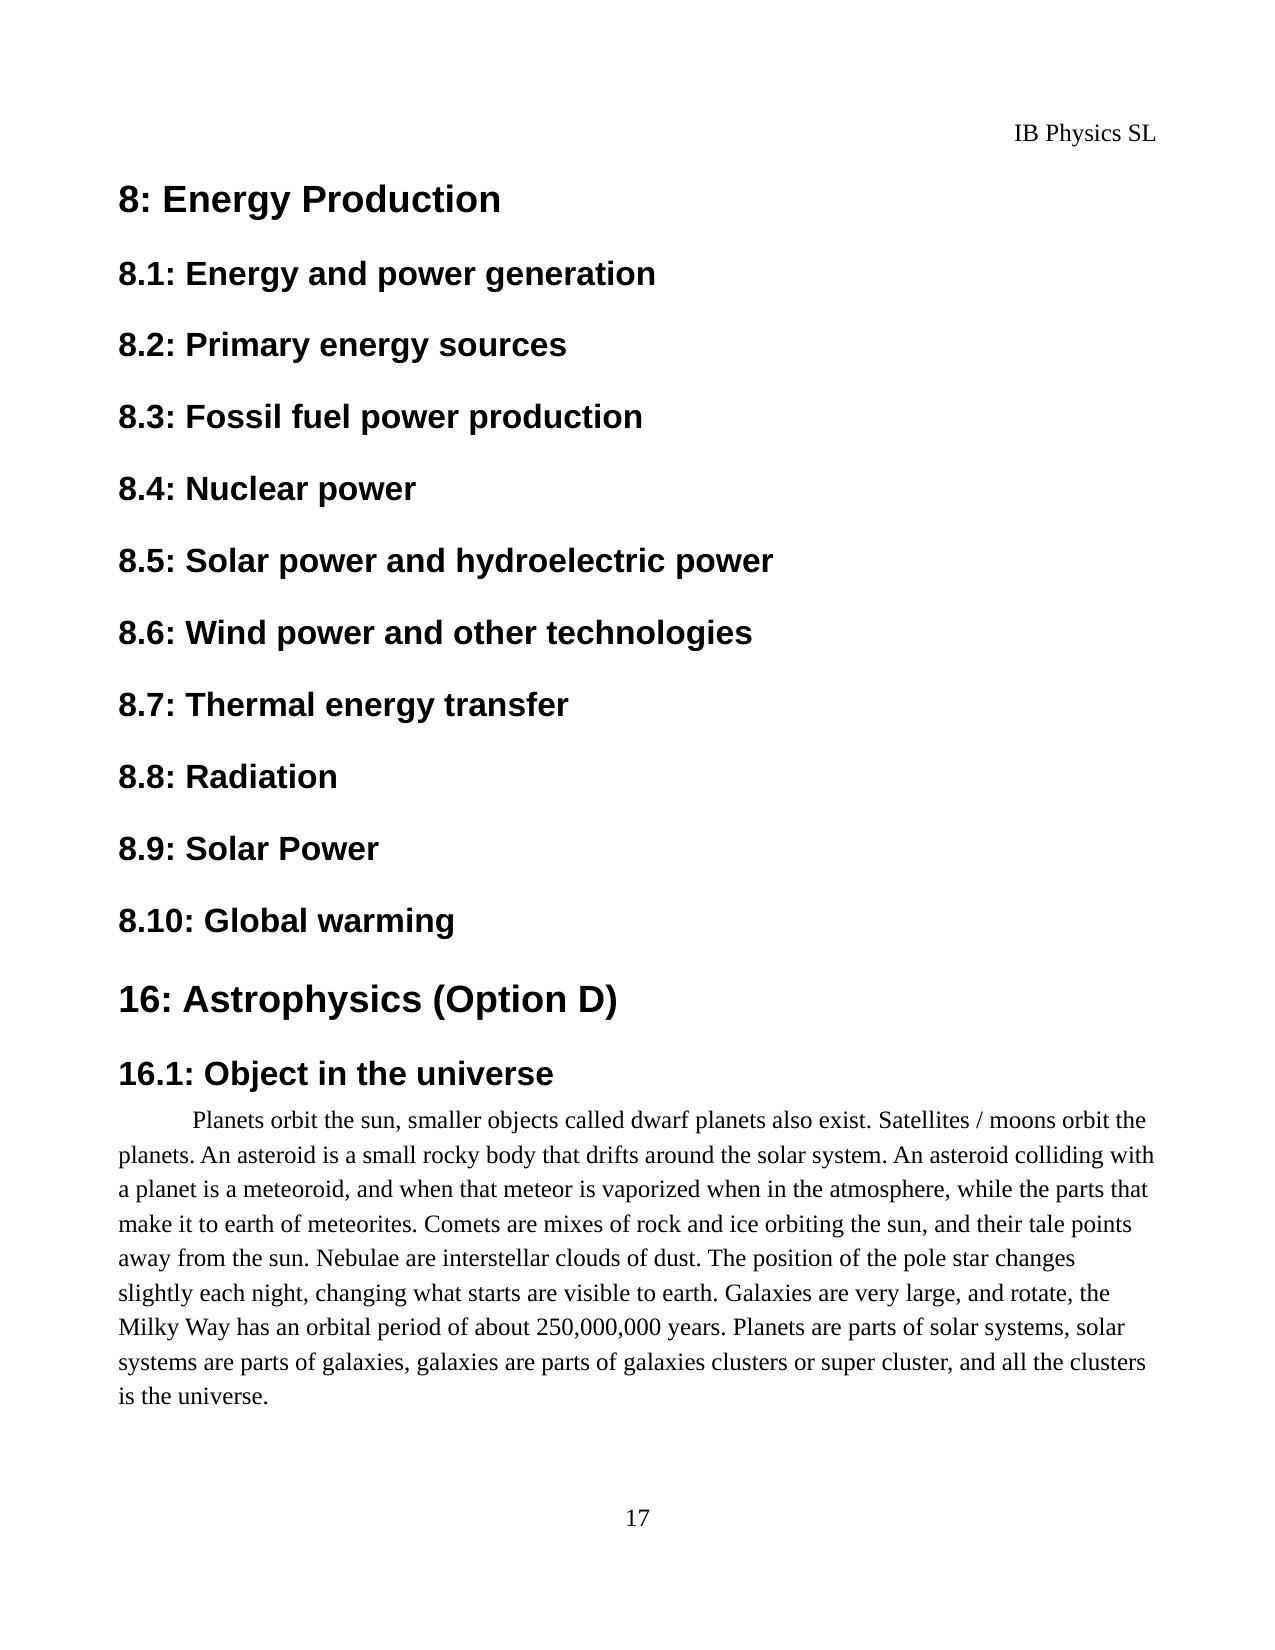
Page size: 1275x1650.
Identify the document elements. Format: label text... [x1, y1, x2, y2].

subtitle 8.2: Primary energy sources [118, 325, 1157, 364]
subtitle 8.9: Solar Power [118, 829, 1157, 868]
text Planets orbit the sun, smaller objects called dwarf planets also exist. Satellites / moons orbit the planets. An asteroid is a small rocky body that drifts around the solar system. An asteroid colliding with a planet is a meteoroid, and when that meteor is vaporized when in the atmosphere, while the parts that make it to earth of meteorites. Comets are mixes of rock and ice orbiting the sun, and their tale points away from the sun. Nebulae are interstellar clouds of dust. The position of the pole star changes slightly each night, changing what starts are visible to earth. Galaxies are very large, and rotate, the Milky Way has an orbital period of about 250,000,000 years. Planets are parts of solar systems, solar systems are parts of galaxies, galaxies are parts of galaxies clusters or super cluster, and all the clusters is the universe. [118, 1105, 1157, 1410]
subtitle 16: Astrophysics (Option D) [118, 977, 1157, 1021]
subtitle 8.10: Global warming [118, 901, 1157, 940]
subtitle 8: Energy Production [118, 176, 1157, 220]
subtitle 8.1: Energy and power generation [118, 253, 1157, 292]
subtitle 8.7: Thermal energy transfer [118, 685, 1157, 724]
subtitle 16.1: Object in the universe [118, 1054, 1157, 1093]
subtitle 8.4: Nuclear power [118, 469, 1157, 508]
subtitle 8.3: Fossil fuel power production [118, 397, 1157, 436]
subtitle 8.6: Wind power and other technologies [118, 613, 1157, 652]
subtitle 8.8: Radiation [118, 757, 1157, 796]
subtitle 8.5: Solar power and hydroelectric power [118, 541, 1157, 580]
